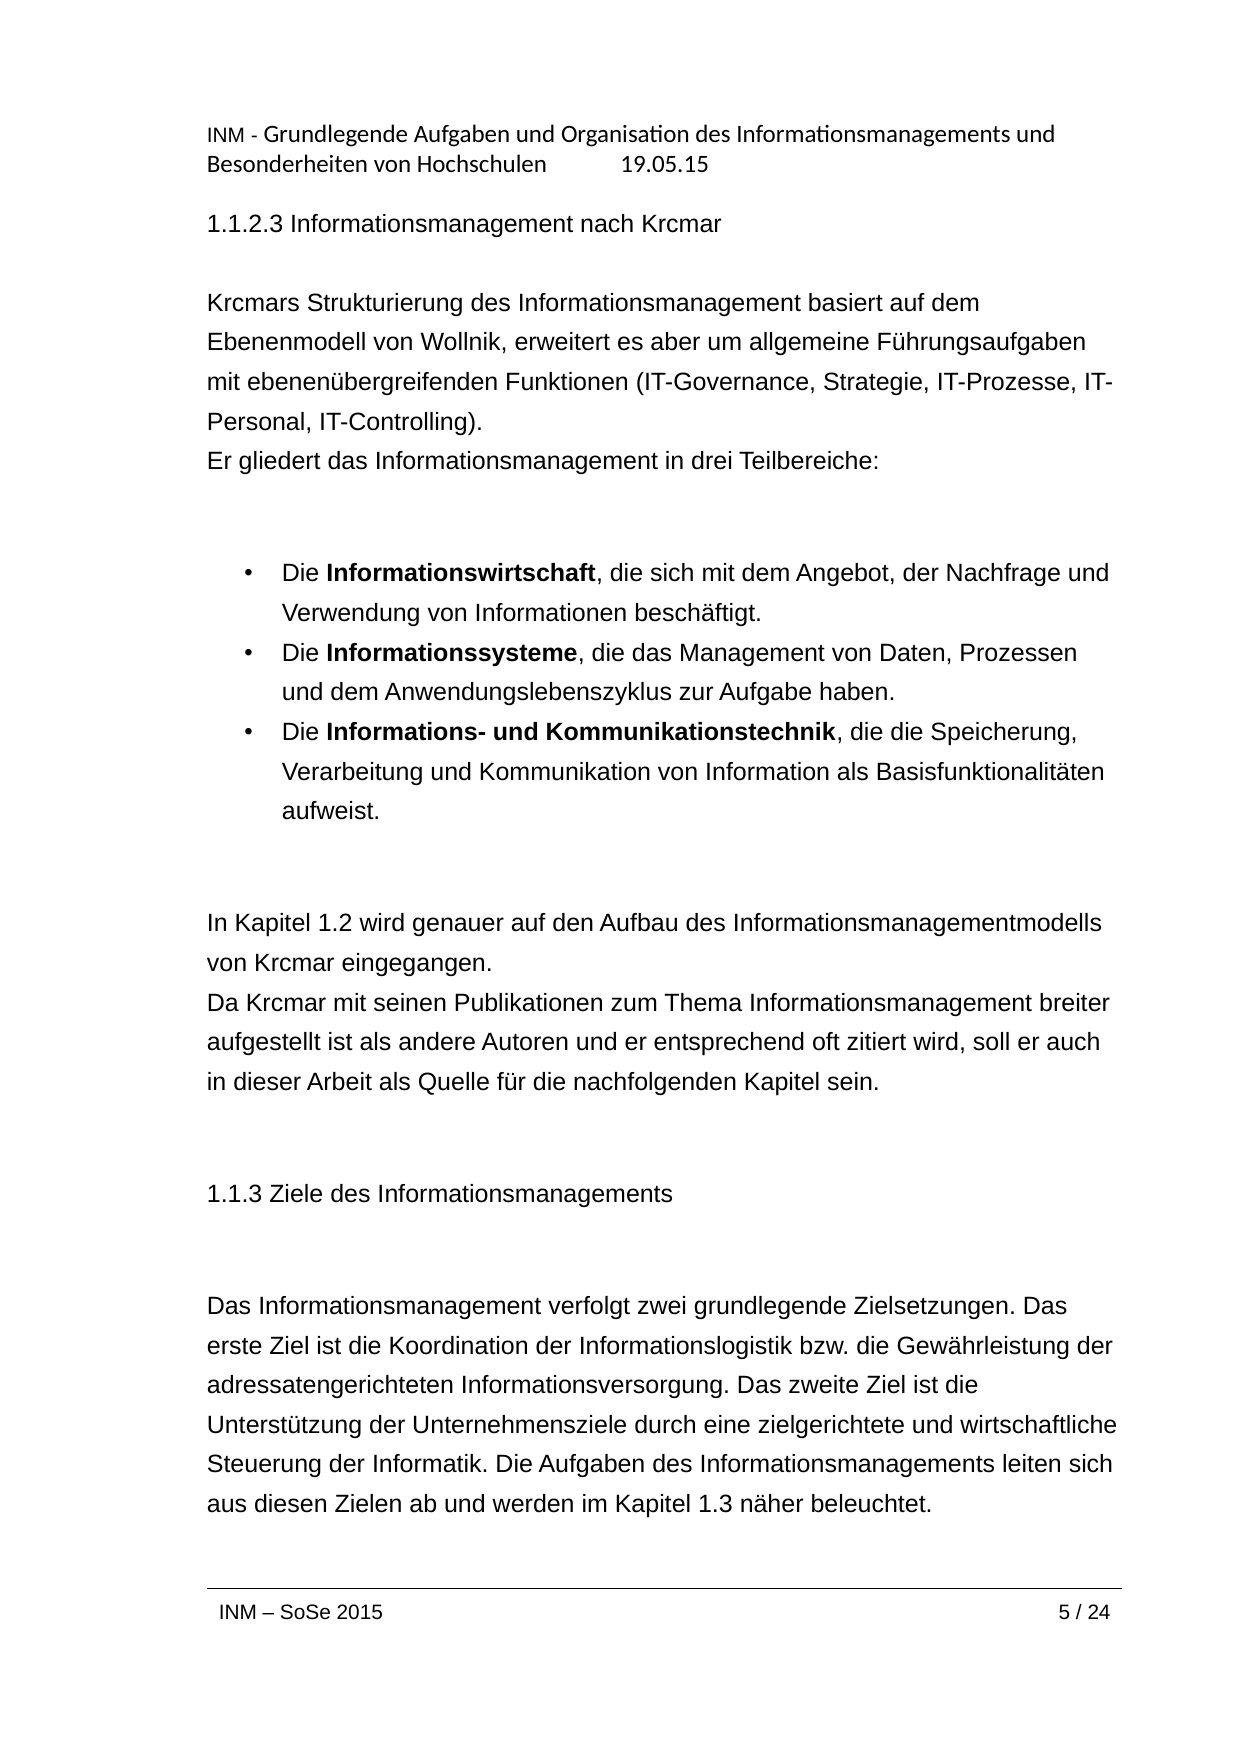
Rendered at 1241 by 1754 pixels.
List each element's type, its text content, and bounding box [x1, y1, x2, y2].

list Die Informationswirtschaft, die sich mit dem Angebot, der Nachfrage und Verwendung von Informationen beschäftigt. [244, 558, 1122, 627]
text In Kapitel 1.2 wird genauer auf den Aufbau des Informationsmanagementmodells von Krcmar eingegangen. [207, 908, 1122, 977]
text Krcmars Strukturierung des Informationsmanagement basiert auf dem Ebenenmodell von Wollnik, erweitert es aber um allgemeine Führungsaufgaben mit ebenenübergreifenden Funktionen (IT-Governance, Strategie, IT-Prozesse, IT-Personal, IT-Controlling). [207, 288, 1122, 435]
text Er gliedert das Informationsmanagement in drei Teilbereiche: [207, 446, 1122, 475]
list Die Informations- und Kommunikationstechnik, die die Speicherung, Verarbeitung und Kommunikation von Information als Basisfunktionalitäten aufweist. [244, 717, 1122, 825]
text Da Krcmar mit seinen Publikationen zum Thema Informationsmanagement breiter aufgestellt ist als andere Autoren und er entsprechend oft zitiert wird, soll er auch in dieser Arbeit als Quelle für die nachfolgenden Kapitel sein. [207, 987, 1122, 1095]
text Das Informationsmanagement verfolgt zwei grundlegende Zielsetzungen. Das erste Ziel ist die Koordination der Informationslogistik bzw. die Gewährleistung der adressatengerichteten Informationsversorgung. Das zweite Ziel ist die Unterstützung der Unternehmensziele durch eine zielgerichtete und wirtschaftliche Steuerung der Informatik. Die Aufgaben des Informationsmanagements leiten sich aus diesen Zielen ab und werden im Kapitel 1.3 näher beleuchtet. [207, 1291, 1122, 1518]
text 1.1.2.3 Informationsmanagement nach Krcmar [207, 209, 1122, 277]
list Die Informationssysteme, die das Management von Daten, Prozessen und dem Anwendungslebenszyklus zur Aufgabe haben. [244, 638, 1122, 706]
text 1.1.3 Ziele des Informationsmanagements [207, 1179, 1122, 1208]
